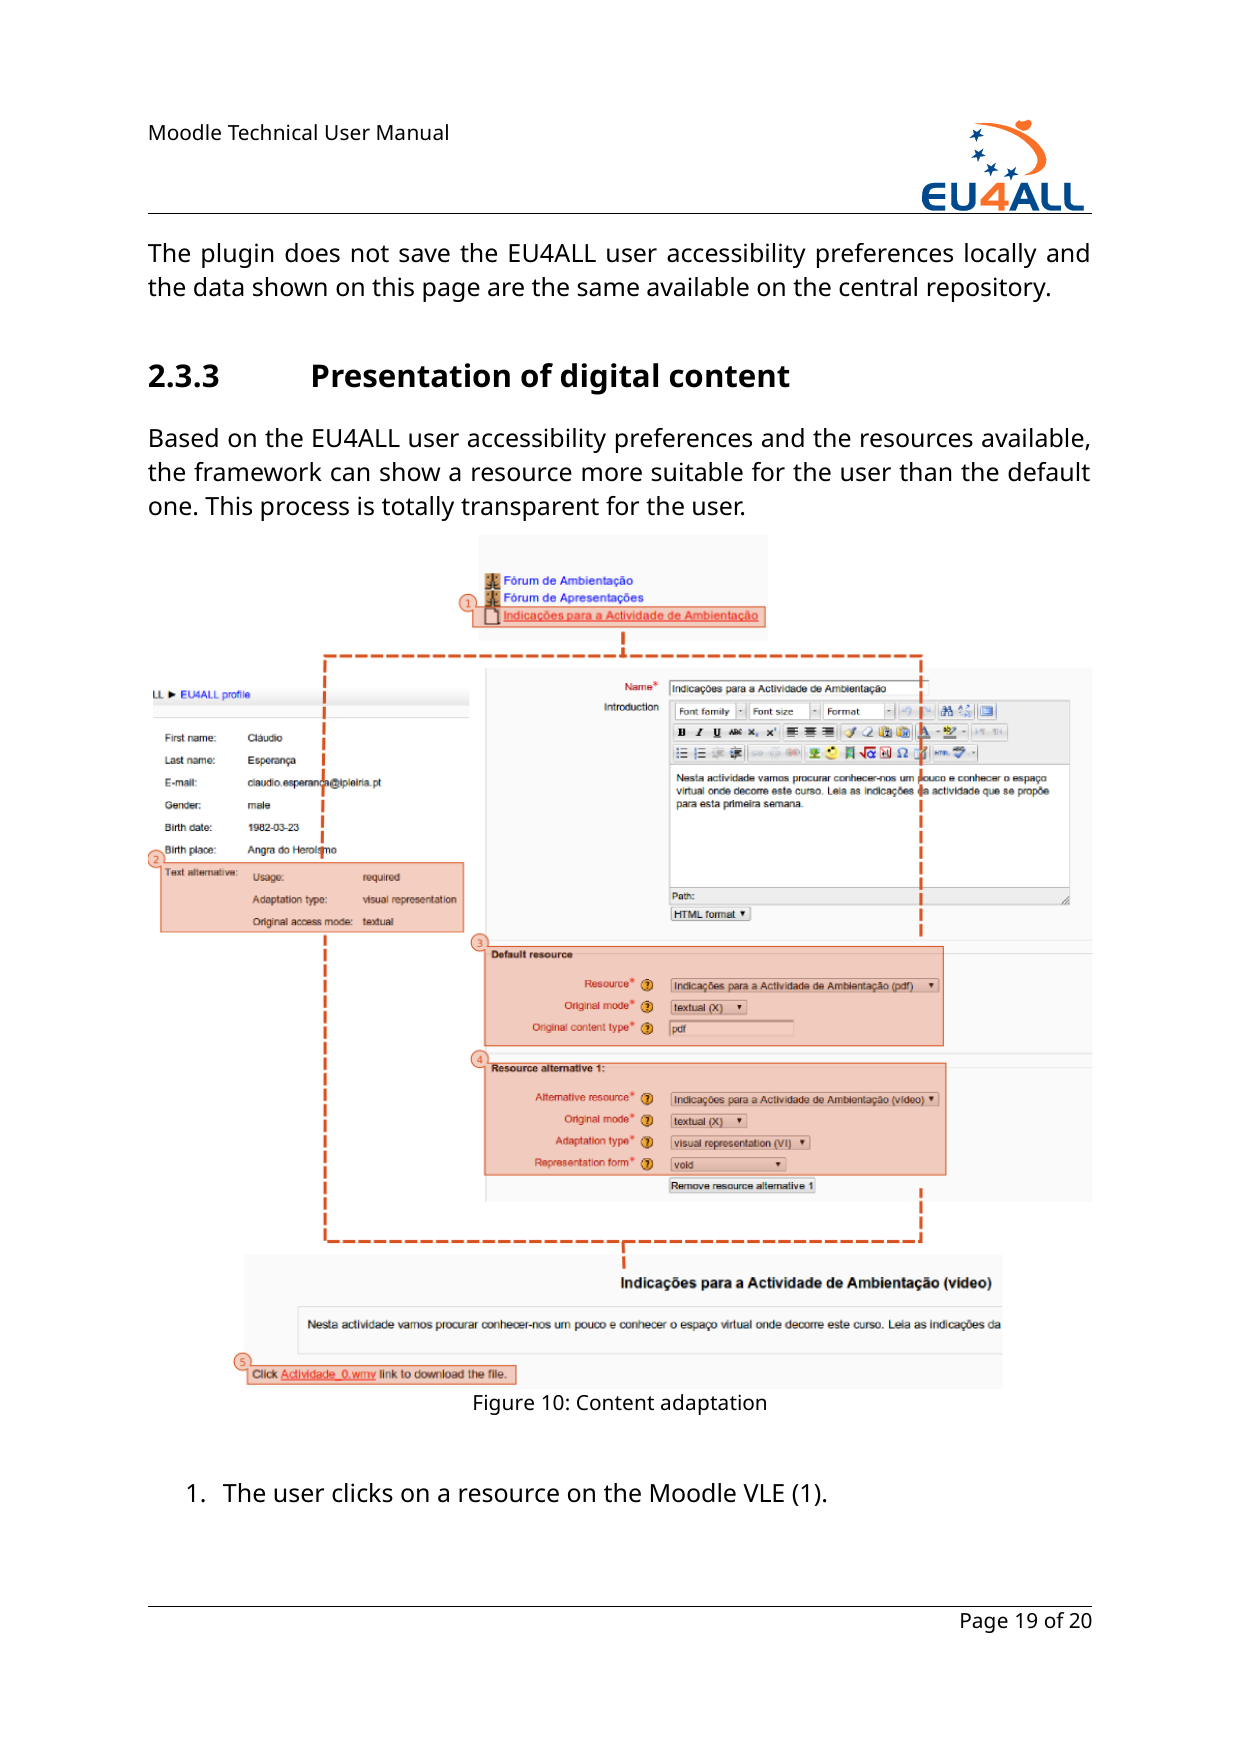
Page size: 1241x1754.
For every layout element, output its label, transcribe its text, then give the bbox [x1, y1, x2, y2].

picture [147, 535, 1093, 1389]
list The user clicks on a resource on the Moodle VLE (1). [185, 1476, 1092, 1509]
text Figure 10: Content adaptation [148, 1389, 1092, 1417]
subtitle Presentation of digital content [148, 354, 1092, 396]
text Based on the EU4ALL user accessibility preferences and the resources available, the framework can show a resource more suitable for the user than the default one. This process is totally transparent for the user. [148, 421, 1092, 523]
text The plugin does not save the EU4ALL user accessibility preferences locally and the data shown on this page are the same available on the central repository. [148, 236, 1092, 304]
